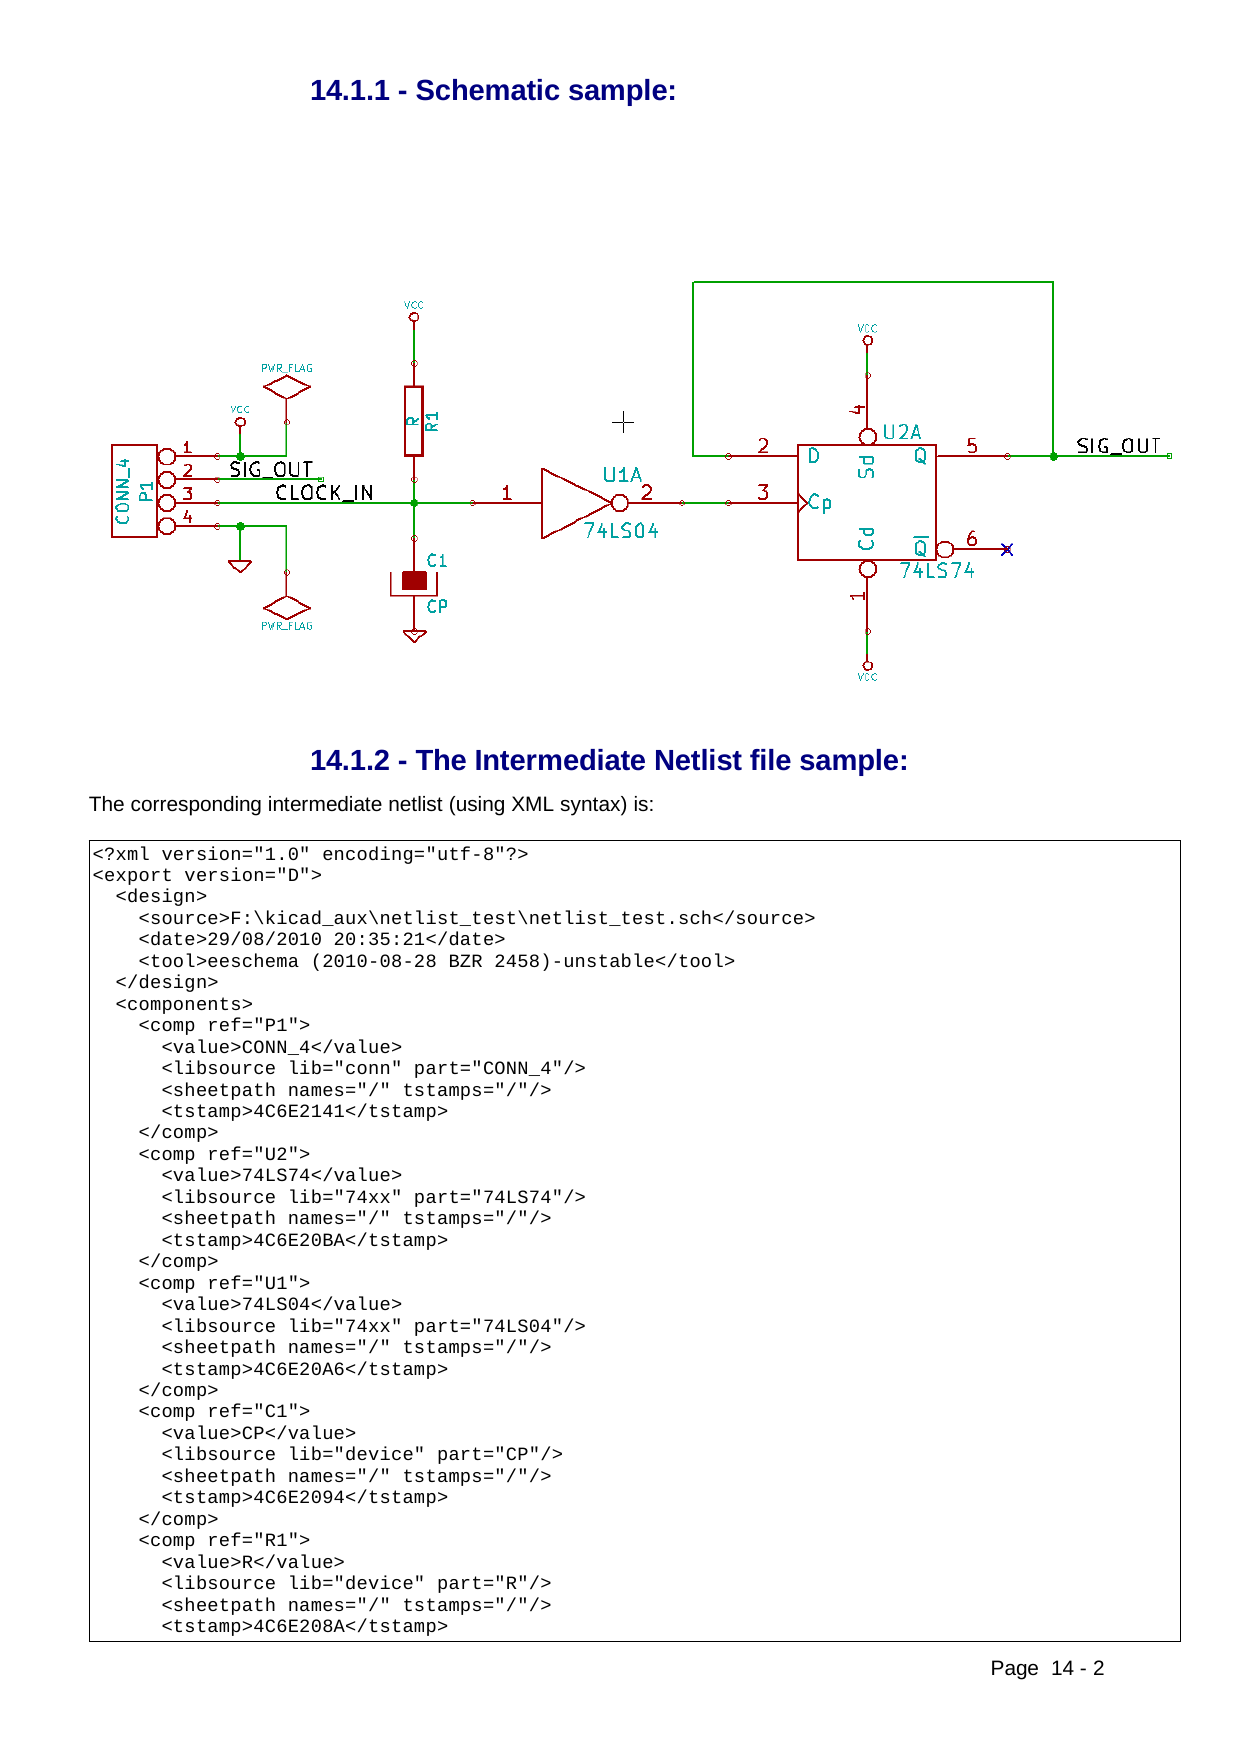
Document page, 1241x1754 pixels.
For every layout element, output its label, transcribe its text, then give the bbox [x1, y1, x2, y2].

subtitle The Intermediate Netlist file sample: [236, 744, 1181, 777]
text </design> [90, 969, 1180, 990]
text <comp ref="U1"> [90, 1269, 1180, 1291]
text <tstamp>4C6E2094</tstamp> [90, 1484, 1180, 1505]
text <value>CONN_4</value> [90, 1033, 1180, 1054]
text <libsource lib="conn" part="CONN_4"/> [90, 1054, 1180, 1076]
text </comp> [90, 1376, 1180, 1398]
text <tstamp>4C6E20BA</tstamp> [90, 1226, 1180, 1248]
text <libsource lib="74xx" part="74LS74"/> [90, 1183, 1180, 1205]
text <source>F:\kicad_aux\netlist_test\netlist_test.sch</source> [90, 904, 1180, 926]
text <sheetpath names="/" tstamps="/"/> [90, 1591, 1180, 1612]
text <value>CP</value> [90, 1419, 1180, 1441]
text <comp ref="R1"> [90, 1527, 1180, 1548]
subtitle Schematic sample: [236, 74, 1181, 106]
text <value>74LS04</value> [90, 1291, 1180, 1312]
text The corresponding intermediate netlist (using XML syntax) is: [88, 793, 1181, 816]
text <?xml version="1.0" encoding="utf-8"?> [90, 841, 1180, 861]
text <sheetpath names="/" tstamps="/"/> [90, 1462, 1180, 1484]
text <libsource lib="device" part="R"/> [90, 1569, 1180, 1591]
text </comp> [90, 1248, 1180, 1269]
text <date>29/08/2010 20:35:21</date> [90, 926, 1180, 947]
text <export version="D"> [90, 861, 1180, 883]
text </comp> [90, 1119, 1180, 1140]
text <tstamp>4C6E20A6</tstamp> [90, 1355, 1180, 1376]
text <comp ref="C1"> [90, 1398, 1180, 1419]
text <sheetpath names="/" tstamps="/"/> [90, 1076, 1180, 1097]
text <tstamp>4C6E2141</tstamp> [90, 1097, 1180, 1119]
text <tstamp>4C6E208A</tstamp> [90, 1612, 1180, 1641]
text <libsource lib="74xx" part="74LS04"/> [90, 1312, 1180, 1333]
text <design> [90, 883, 1180, 904]
text <sheetpath names="/" tstamps="/"/> [90, 1333, 1180, 1355]
text <comp ref="P1"> [90, 1012, 1180, 1033]
text <tool>eeschema (2010-08-28 BZR 2458)-unstable</tool> [90, 947, 1180, 969]
text <components> [90, 990, 1180, 1012]
text <libsource lib="device" part="CP"/> [90, 1441, 1180, 1462]
text <comp ref="U2"> [90, 1140, 1180, 1162]
text </comp> [90, 1505, 1180, 1527]
text <value>74LS74</value> [90, 1162, 1180, 1183]
text <sheetpath names="/" tstamps="/"/> [90, 1205, 1180, 1226]
picture [88, 122, 1182, 728]
text <value>R</value> [90, 1548, 1180, 1569]
